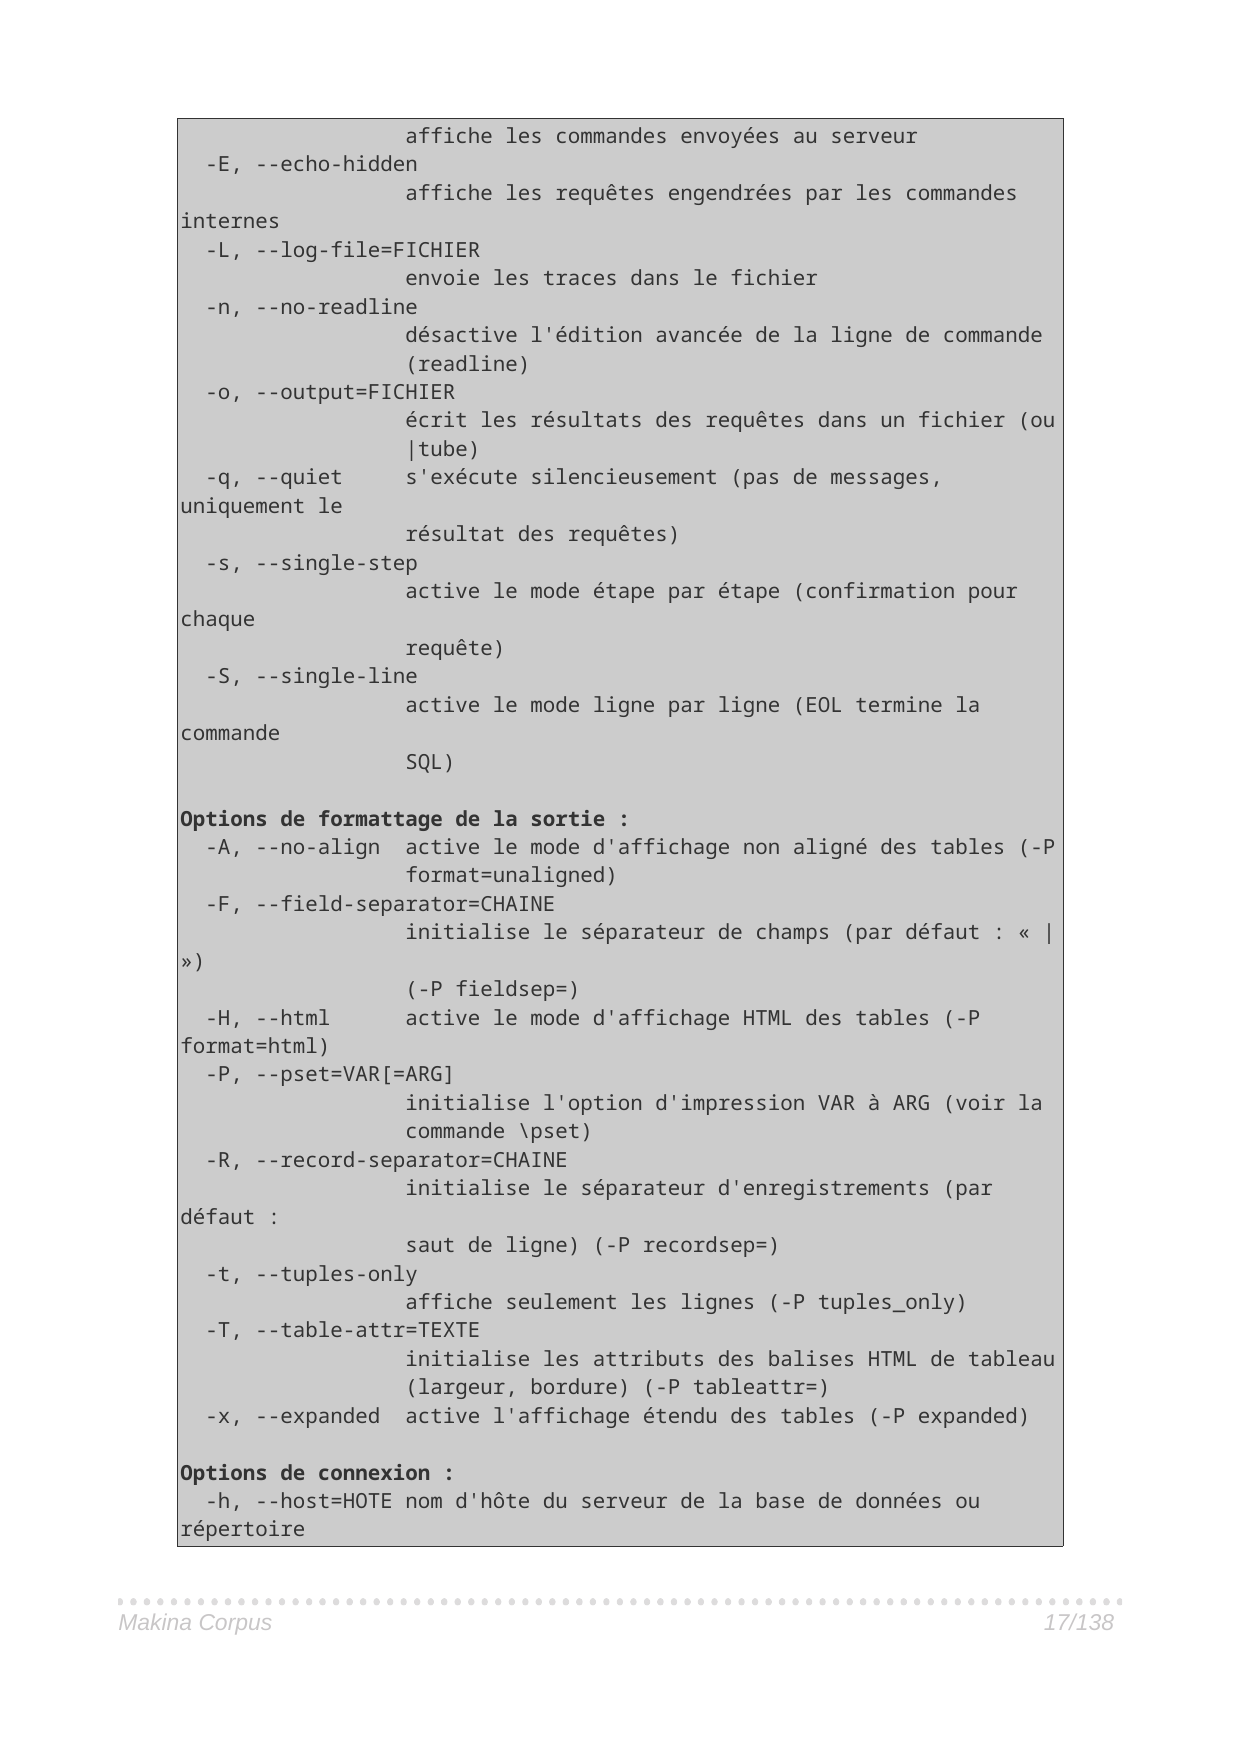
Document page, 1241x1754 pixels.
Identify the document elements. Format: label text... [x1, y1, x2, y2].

text -s, --single-step [178, 545, 1063, 573]
text (readline) [178, 346, 1063, 374]
text écrit les résultats des requêtes dans un fichier (ou [178, 402, 1063, 431]
text initialise l'option d'impression VAR à ARG (voir la [178, 1085, 1063, 1113]
text -h, --host=HOTE nom d'hôte du serveur de la base de données ou répertoire [178, 1483, 1063, 1546]
text Options de connexion : [178, 1455, 1063, 1483]
text envoie les traces dans le fichier [178, 260, 1063, 289]
text résultat des requêtes) [178, 516, 1063, 545]
text (largeur, bordure) (-P tableattr=) [178, 1369, 1063, 1398]
text -t, --tuples-only [178, 1256, 1063, 1284]
text (-P fieldsep=) [178, 971, 1063, 1000]
text -F, --field-separator=CHAINE [178, 886, 1063, 914]
text affiche seulement les lignes (-P tuples_only) [178, 1284, 1063, 1312]
text -x, --expanded active l'affichage étendu des tables (-P expanded) [178, 1398, 1063, 1426]
text -R, --record-separator=CHAINE [178, 1142, 1063, 1170]
text -n, --no-readline [178, 289, 1063, 317]
text initialise le séparateur de champs (par défaut : « | ») [178, 914, 1063, 971]
text -A, --no-align active le mode d'affichage non aligné des tables (-P [178, 829, 1063, 857]
text saut de ligne) (-P recordsep=) [178, 1227, 1063, 1256]
text -P, --pset=VAR[=ARG] [178, 1057, 1063, 1085]
text -q, --quiet s'exécute silencieusement (pas de messages, uniquement le [178, 459, 1063, 516]
text initialise le séparateur d'enregistrements (par défaut : [178, 1170, 1063, 1227]
text -L, --log-file=FICHIER [178, 232, 1063, 260]
picture [118, 1593, 1123, 1610]
text -T, --table-attr=TEXTE [178, 1312, 1063, 1341]
text active le mode étape par étape (confirmation pour chaque [178, 573, 1063, 630]
text format=unaligned) [178, 857, 1063, 886]
text Options de formattage de la sortie : [178, 801, 1063, 829]
text désactive l'édition avancée de la ligne de commande [178, 317, 1063, 346]
text active le mode ligne par ligne (EOL termine la commande [178, 687, 1063, 744]
text initialise les attributs des balises HTML de tableau [178, 1341, 1063, 1369]
text affiche les commandes envoyées au serveur [178, 119, 1063, 147]
text -H, --html active le mode d'affichage HTML des tables (-P format=html) [178, 1000, 1063, 1057]
text -E, --echo-hidden [178, 147, 1063, 175]
text SQL) [178, 744, 1063, 772]
text affiche les requêtes engendrées par les commandes internes [178, 175, 1063, 232]
text -o, --output=FICHIER [178, 374, 1063, 402]
text |tube) [178, 431, 1063, 459]
text commande \pset) [178, 1113, 1063, 1142]
text requête) [178, 630, 1063, 658]
text -S, --single-line [178, 658, 1063, 687]
